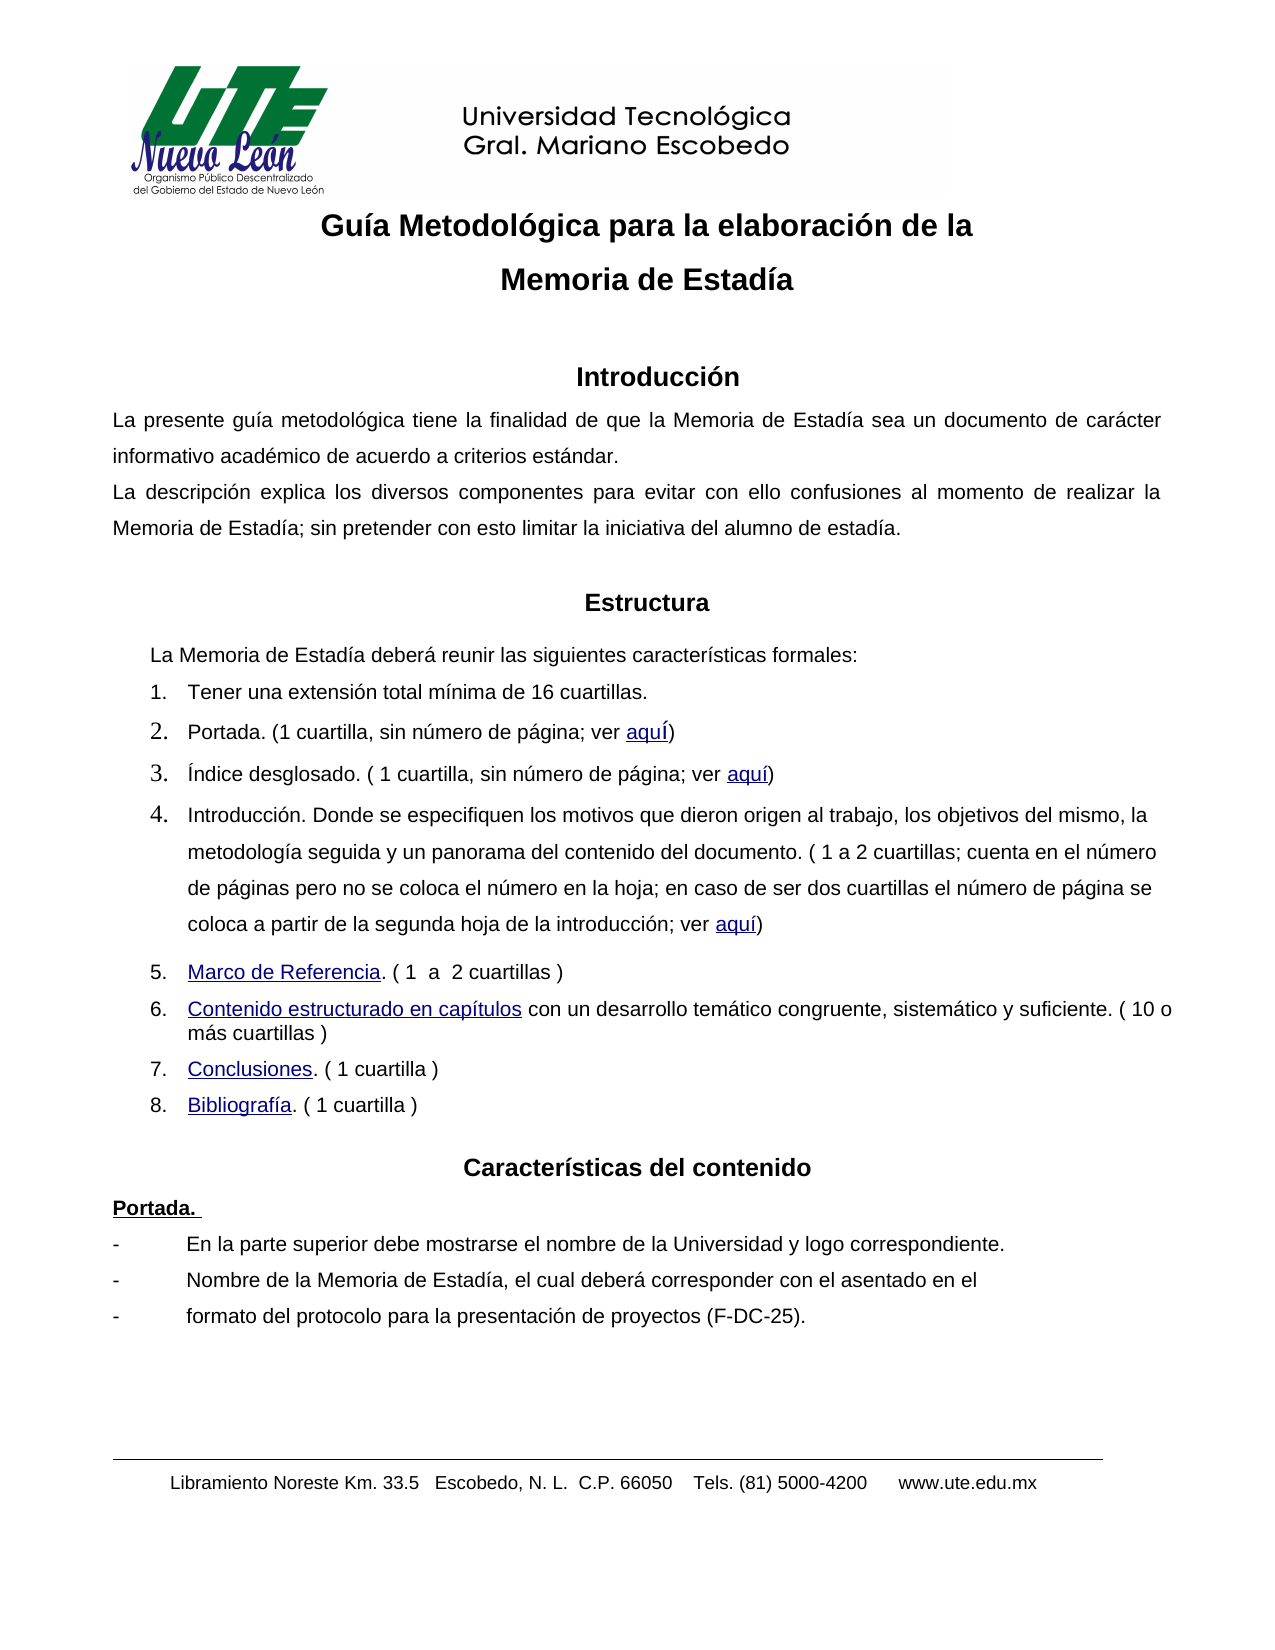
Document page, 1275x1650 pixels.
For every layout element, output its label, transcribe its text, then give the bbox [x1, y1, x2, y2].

list Nombre de la Memoria de Estadía, el cual deberá corresponder con el asentado en el [112, 1268, 1162, 1292]
list Tener una extensión total mínima de 16 cuartillas. [150, 680, 1181, 704]
list Introducción. Donde se especifiquen los motivos que dieron origen al trabajo, los objetivos del mismo, la metodología seguida y un panorama del contenido del documento. ( 1 a 2 cuartillas; cuenta en el número de páginas pero no se coloca el número en la hoja; en caso de ser dos cuartillas el número de página se coloca a partir de la segunda hoja de la introducción; ver aquí) [150, 799, 1181, 935]
subtitle Estructura [112, 588, 1181, 616]
text Guía Metodológica para la elaboración de la Memoria de Estadía [112, 207, 1181, 297]
picture [129, 65, 947, 196]
list Conclusiones. ( 1 cuartilla ) [150, 1057, 1181, 1081]
list Índice desglosado. ( 1 cuartilla, sin número de página; ver aquí) [150, 758, 1181, 786]
list En la parte superior debe mostrarse el nombre de la Universidad y logo correspondiente. [112, 1232, 1162, 1256]
list Contenido estructurado en capítulos con un desarrollo temático congruente, sistemático y suficiente. ( 10 o más cuartillas ) [150, 996, 1181, 1044]
text Introducción [112, 361, 1203, 392]
text La descripción explica los diversos componentes para evitar con ello confusiones al momento de realizar la Memoria de Estadía; sin pretender con esto limitar la iniciativa del alumno de estadía. [112, 480, 1162, 540]
text Portada. [112, 1196, 1162, 1220]
text La presente guía metodológica tiene la finalidad de que la Memoria de Estadía sea un documento de carácter informativo académico de acuerdo a criterios estándar. [112, 408, 1162, 468]
text Características del contenido [112, 1153, 1162, 1182]
list Portada. (1 cuartilla, sin número de página; ver aquí) [150, 716, 1181, 745]
list formato del protocolo para la presentación de proyectos (F-DC-25). [112, 1304, 1162, 1328]
text La Memoria de Estadía deberá reunir las siguientes características formales: [150, 643, 1181, 667]
list Bibliografía. ( 1 cuartilla ) [150, 1093, 1181, 1117]
list Marco de Referencia. ( 1 a 2 cuartillas ) [150, 960, 1181, 984]
